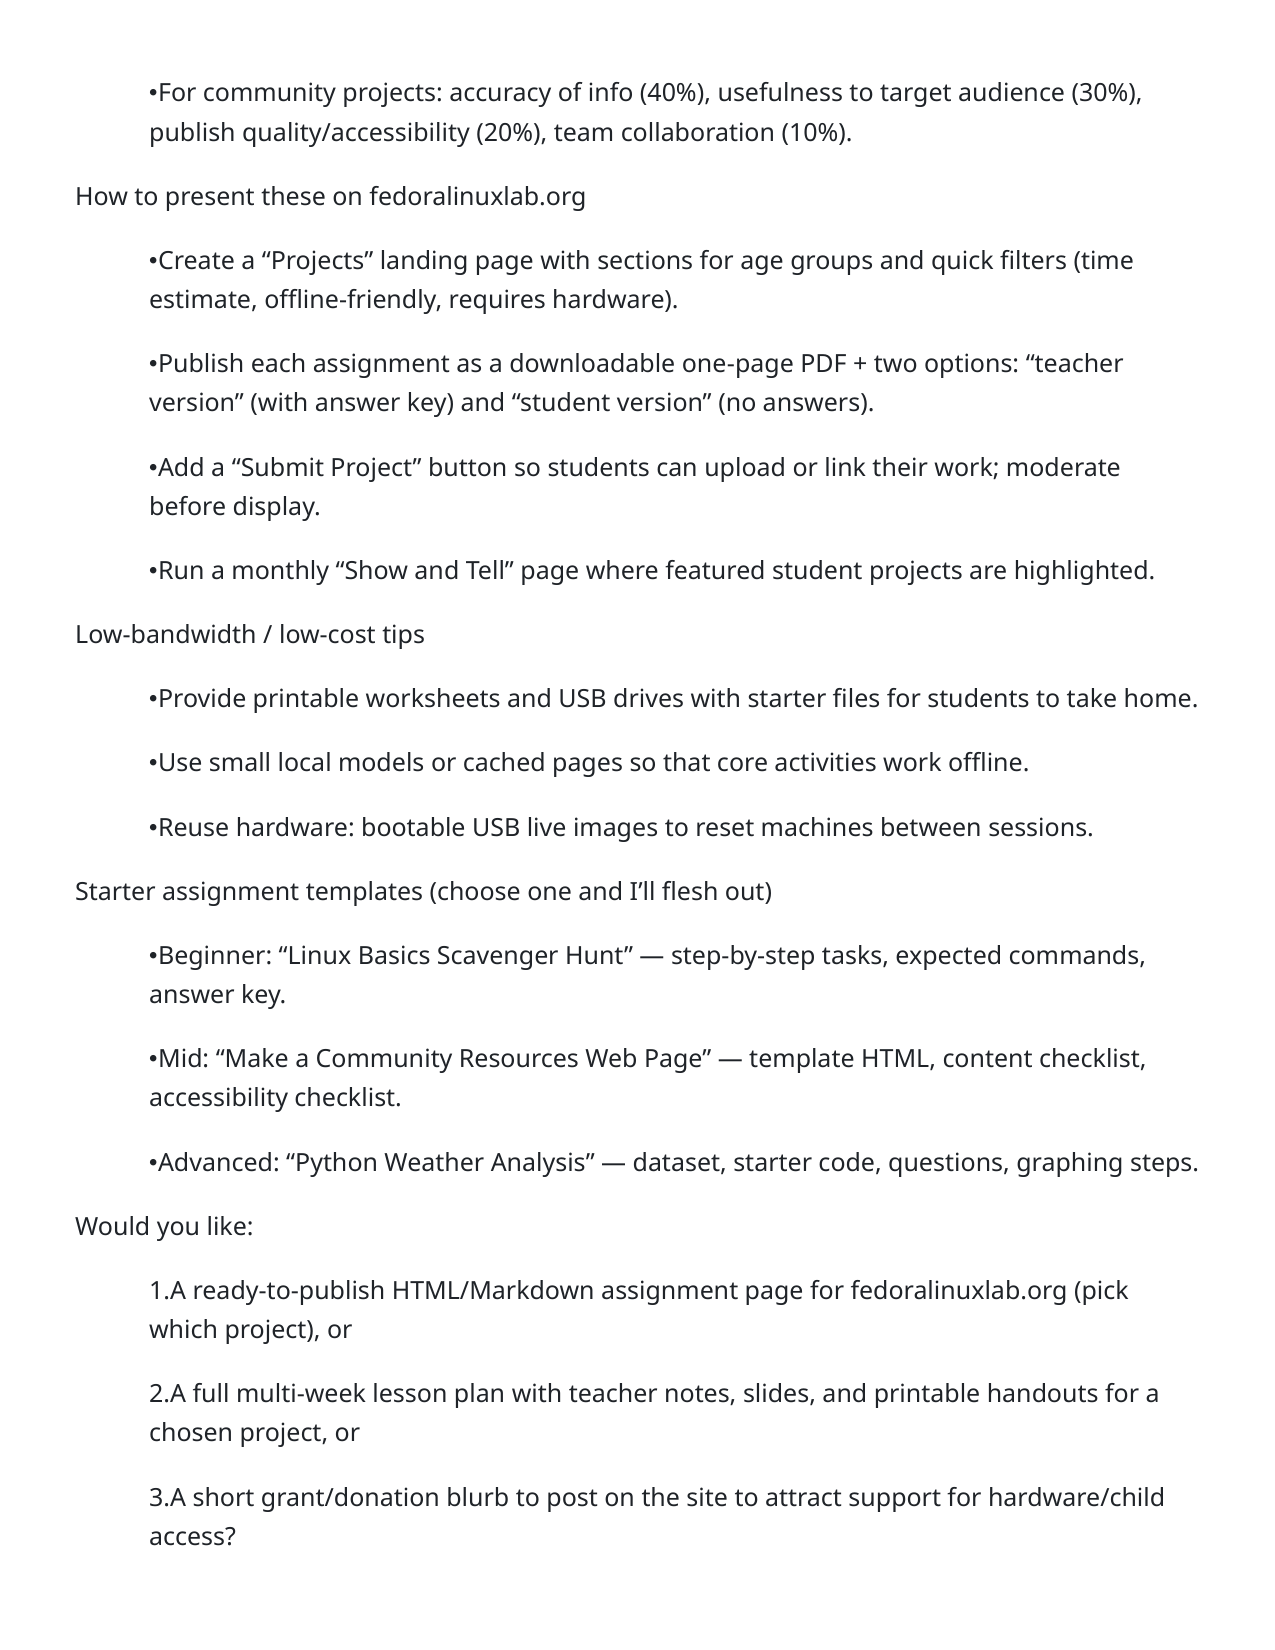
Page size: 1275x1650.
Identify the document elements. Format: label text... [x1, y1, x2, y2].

list Advanced: “Python Weather Analysis” — dataset, starter code, questions, graphing steps. [75, 1144, 1200, 1178]
list For community projects: accuracy of info (40%), usefulness to target audience (30%), publish quality/accessibility (20%), team collaboration (10%). [75, 75, 1200, 148]
list A ready-to-publish HTML/Markdown assignment page for fedoralinuxlab.org (pick which project), or [75, 1272, 1200, 1346]
list Mid: “Make a Community Resources Web Page” — template HTML, content checklist, accessibility checklist. [75, 1041, 1200, 1114]
list Publish each assignment as a downloadable one‑page PDF + two options: “teacher version” (with answer key) and “student version” (no answers). [75, 346, 1200, 419]
list A full multi-week lesson plan with teacher notes, slides, and printable handouts for a chosen project, or [75, 1376, 1200, 1449]
list Create a “Projects” landing page with sections for age groups and quick filters (time estimate, offline-friendly, requires hardware). [75, 242, 1200, 316]
list A short grant/donation blurb to post on the site to attract support for hardware/child access? [75, 1479, 1200, 1552]
list Use small local models or cached pages so that core activities work offline. [75, 745, 1200, 779]
list Run a monthly “Show and Tell” page where featured student projects are highlighted. [75, 552, 1200, 587]
text Starter assignment templates (choose one and I’ll flesh out) [75, 873, 1200, 907]
text How to present these on fedoralinuxlab.org [75, 178, 1200, 212]
list Reuse hardware: bootable USB live images to reset machines between sessions. [75, 809, 1200, 843]
list Beginner: “Linux Basics Scavenger Hunt” — step-by-step tasks, expected commands, answer key. [75, 937, 1200, 1011]
text Would you like: [75, 1208, 1200, 1242]
list Provide printable worksheets and USB drives with starter files for students to take home. [75, 681, 1200, 715]
list Add a “Submit Project” button so students can upload or link their work; moderate before display. [75, 449, 1200, 522]
text Low‑bandwidth / low-cost tips [75, 617, 1200, 651]
